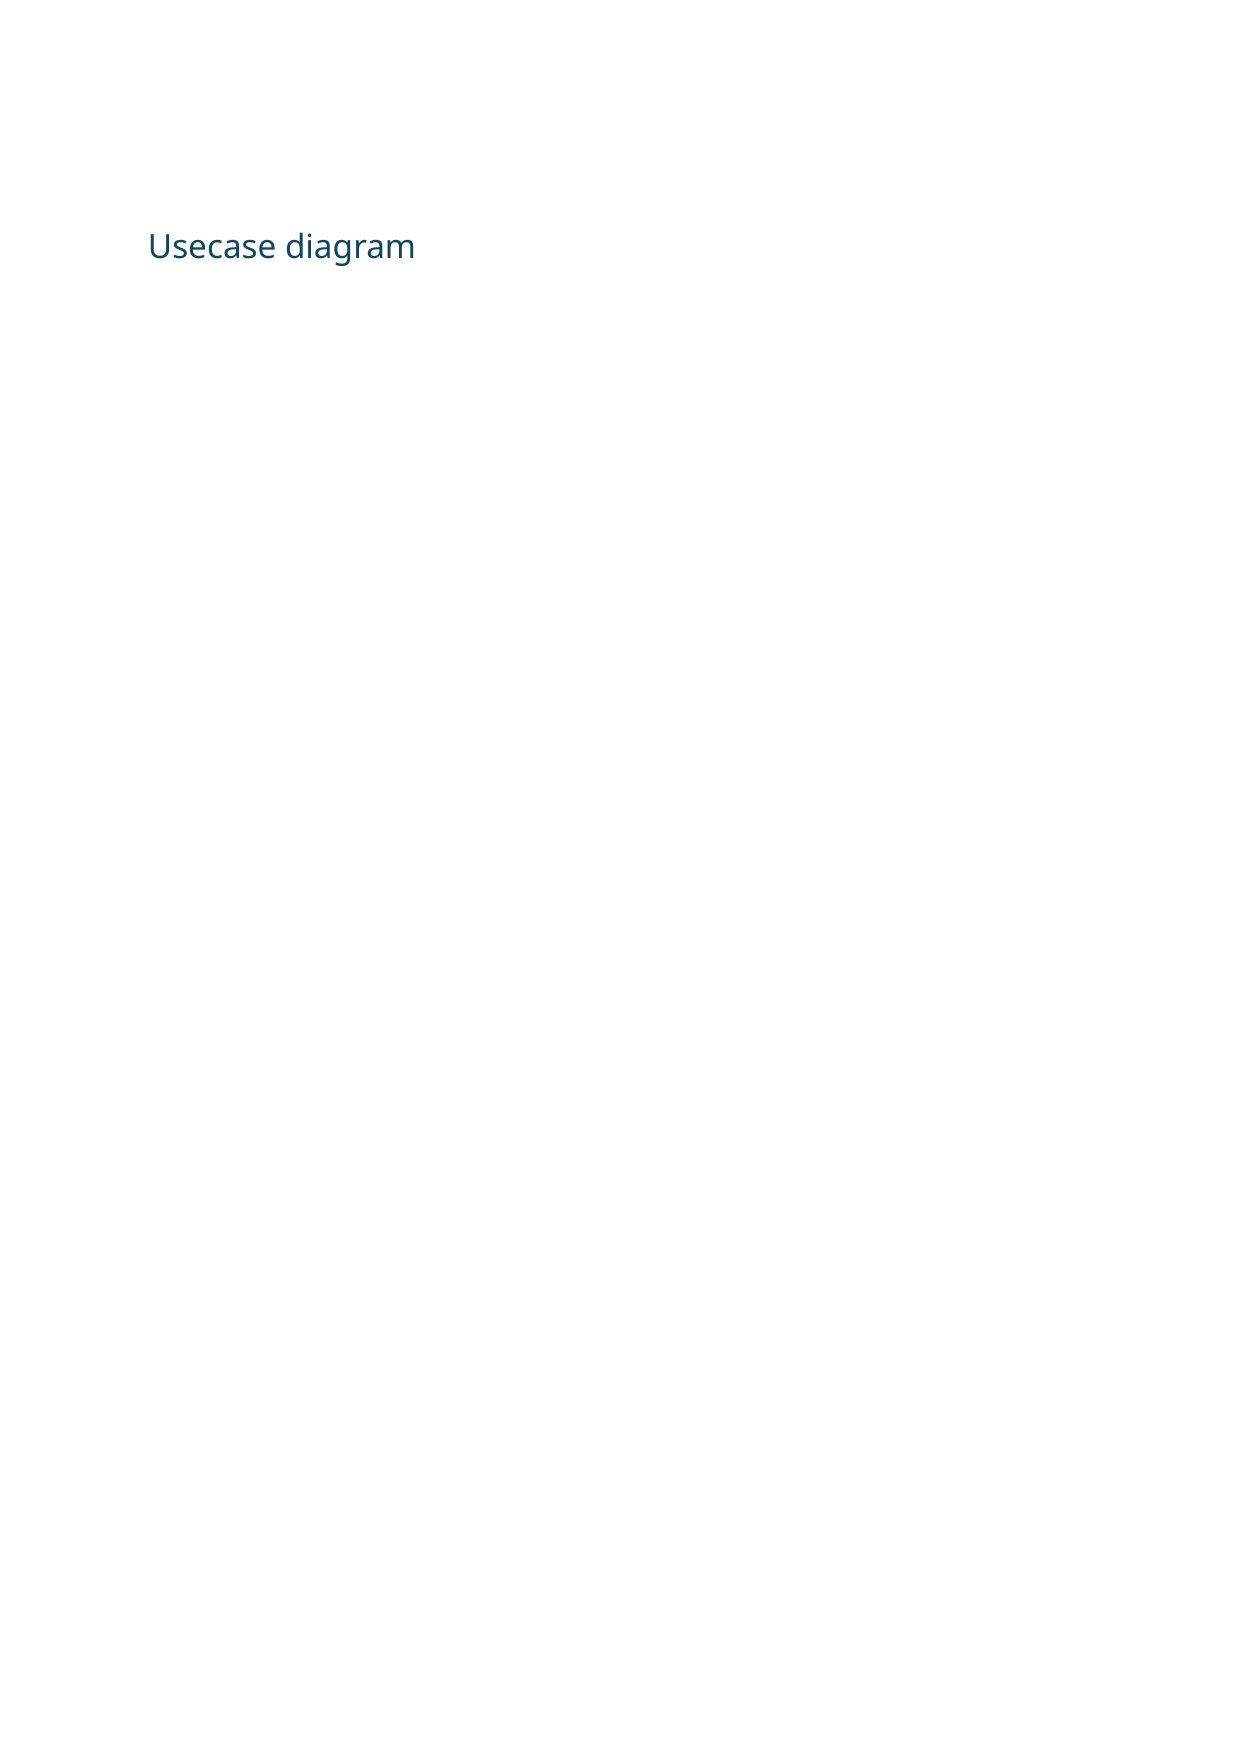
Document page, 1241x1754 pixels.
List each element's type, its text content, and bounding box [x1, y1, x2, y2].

subtitle Usecase diagram [148, 222, 1093, 268]
